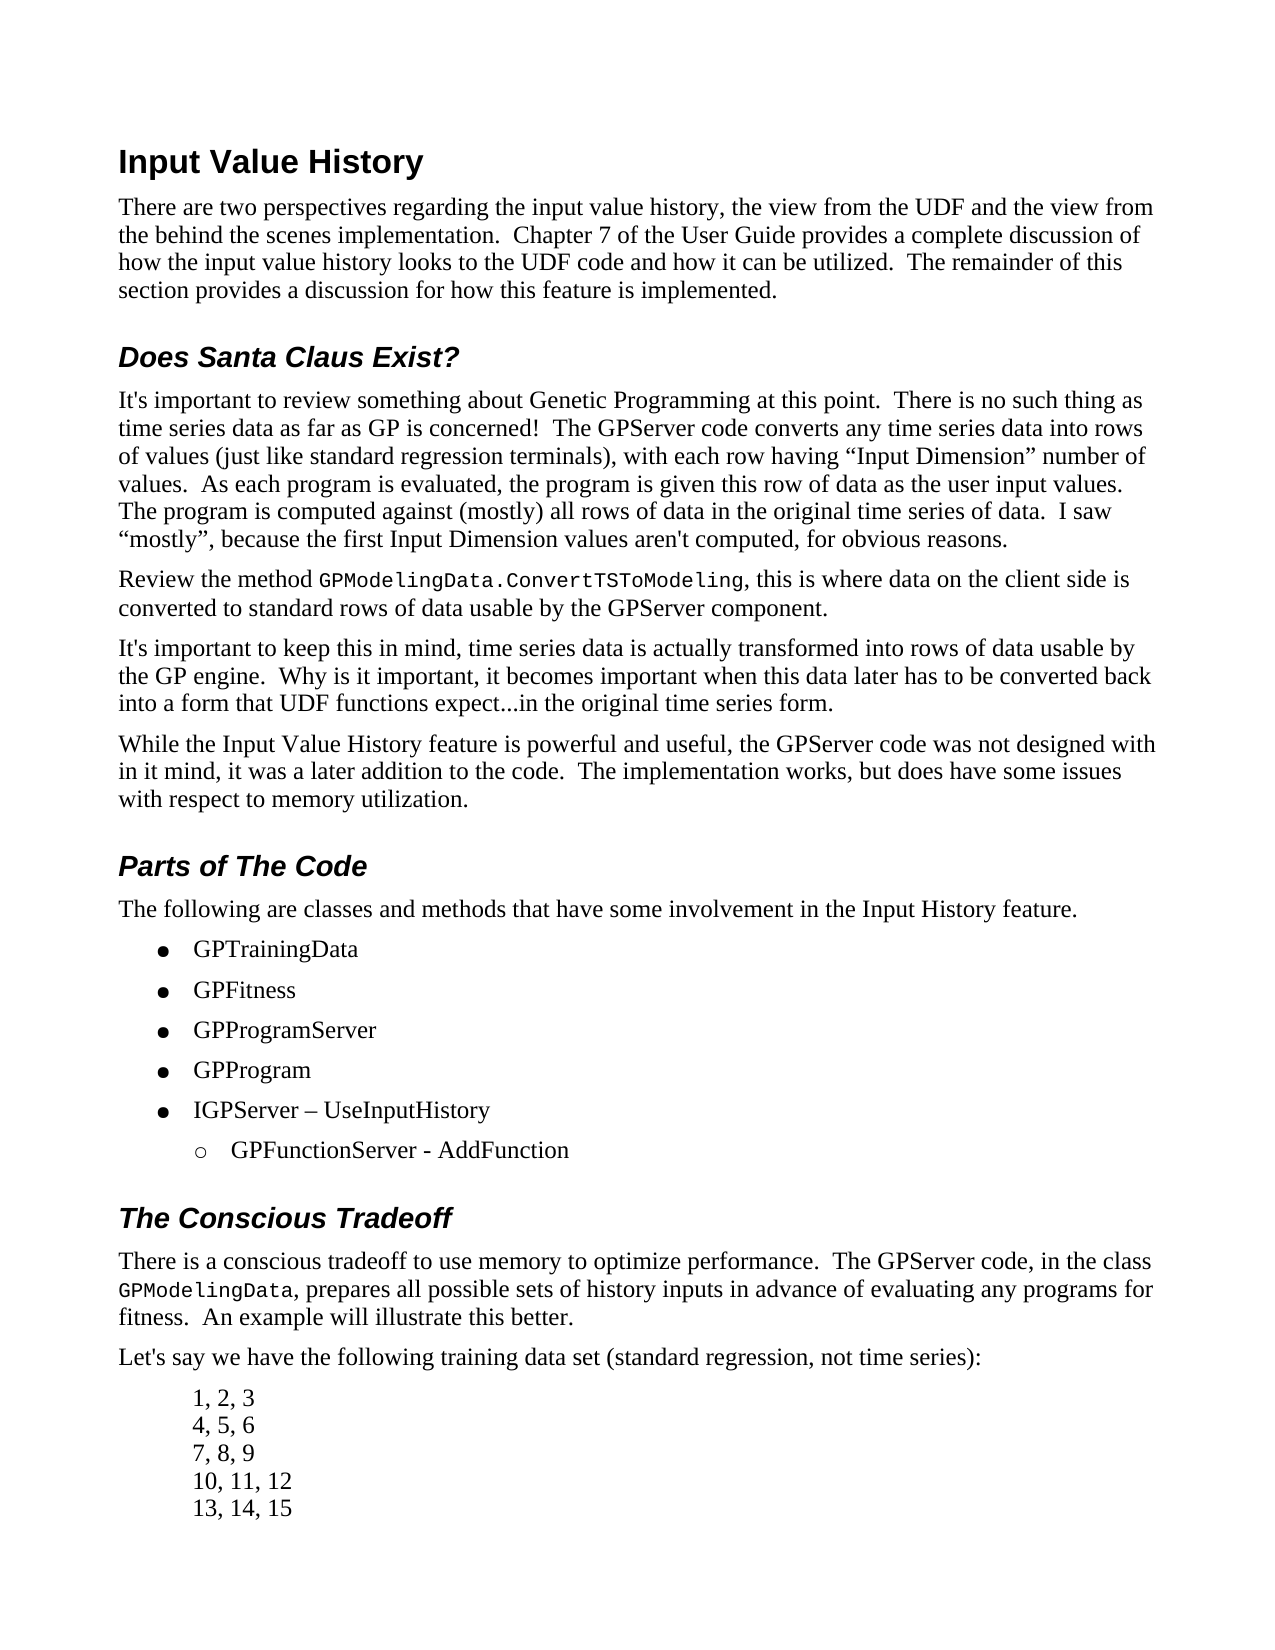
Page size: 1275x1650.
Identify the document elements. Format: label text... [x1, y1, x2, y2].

text It's important to review something about Genetic Programming at this point. There is no such thing as time series data as far as GP is concerned! The GPServer code converts any time series data into rows of values (just like standard regression terminals), with each row having “Input Dimension” number of values. As each program is evaluated, the program is given this row of data as the user input values. The program is computed against (mostly) all rows of data in the original time series of data. I saw “mostly”, because the first Input Dimension values aren't computed, for obvious reasons. [118, 387, 1157, 553]
subtitle Parts of The Code [118, 850, 1157, 883]
list GPTrainingData [156, 936, 1157, 963]
text There are two perspectives regarding the input value history, the view from the UDF and the view from the behind the scenes implementation. Chapter 7 of the User Guide provides a complete discussion of how the input value history looks to the UDF code and how it can be utilized. The remainder of this section provides a discussion for how this feature is implemented. [118, 193, 1157, 304]
text Review the method GPModelingData.ConvertTSToModeling, this is where data on the client side is converted to standard rows of data usable by the GPServer component. [118, 565, 1157, 622]
text There is a conscious tradeoff to use memory to optimize performance. The GPServer code, in the class GPModelingData, prepares all possible sets of history inputs in advance of evaluating any programs for fitness. An example will illustrate this better. [118, 1247, 1157, 1331]
list GPFitness [156, 976, 1157, 1003]
text 1, 2, 3 4, 5, 6 7, 8, 9 10, 11, 12 13, 14, 15 [192, 1384, 1157, 1522]
list IGPServer – UseInputHistory [156, 1096, 1157, 1124]
list GPProgramServer [156, 1016, 1157, 1044]
list GPFunctionServer - AddFunction [193, 1137, 1157, 1164]
subtitle Does Santa Claus Exist? [118, 341, 1157, 374]
text It's important to keep this in mind, time series data is actually transformed into rows of data usable by the GP engine. Why is it important, it becomes important when this data later has to be converted back into a form that UDF functions expect...in the original time series form. [118, 634, 1157, 717]
text The following are classes and methods that have some involvement in the Input History feature. [118, 895, 1157, 923]
text Let's say we have the following training data set (standard regression, not time series): [118, 1343, 1157, 1371]
text While the Input Value History feature is powerful and useful, the GPServer code was not designed with in it mind, it was a later addition to the code. The implementation works, but does have some issues with respect to memory utilization. [118, 730, 1157, 813]
list GPProgram [156, 1056, 1157, 1084]
subtitle Input Value History [118, 143, 1157, 181]
subtitle The Conscious Tradeoff [118, 1202, 1157, 1234]
